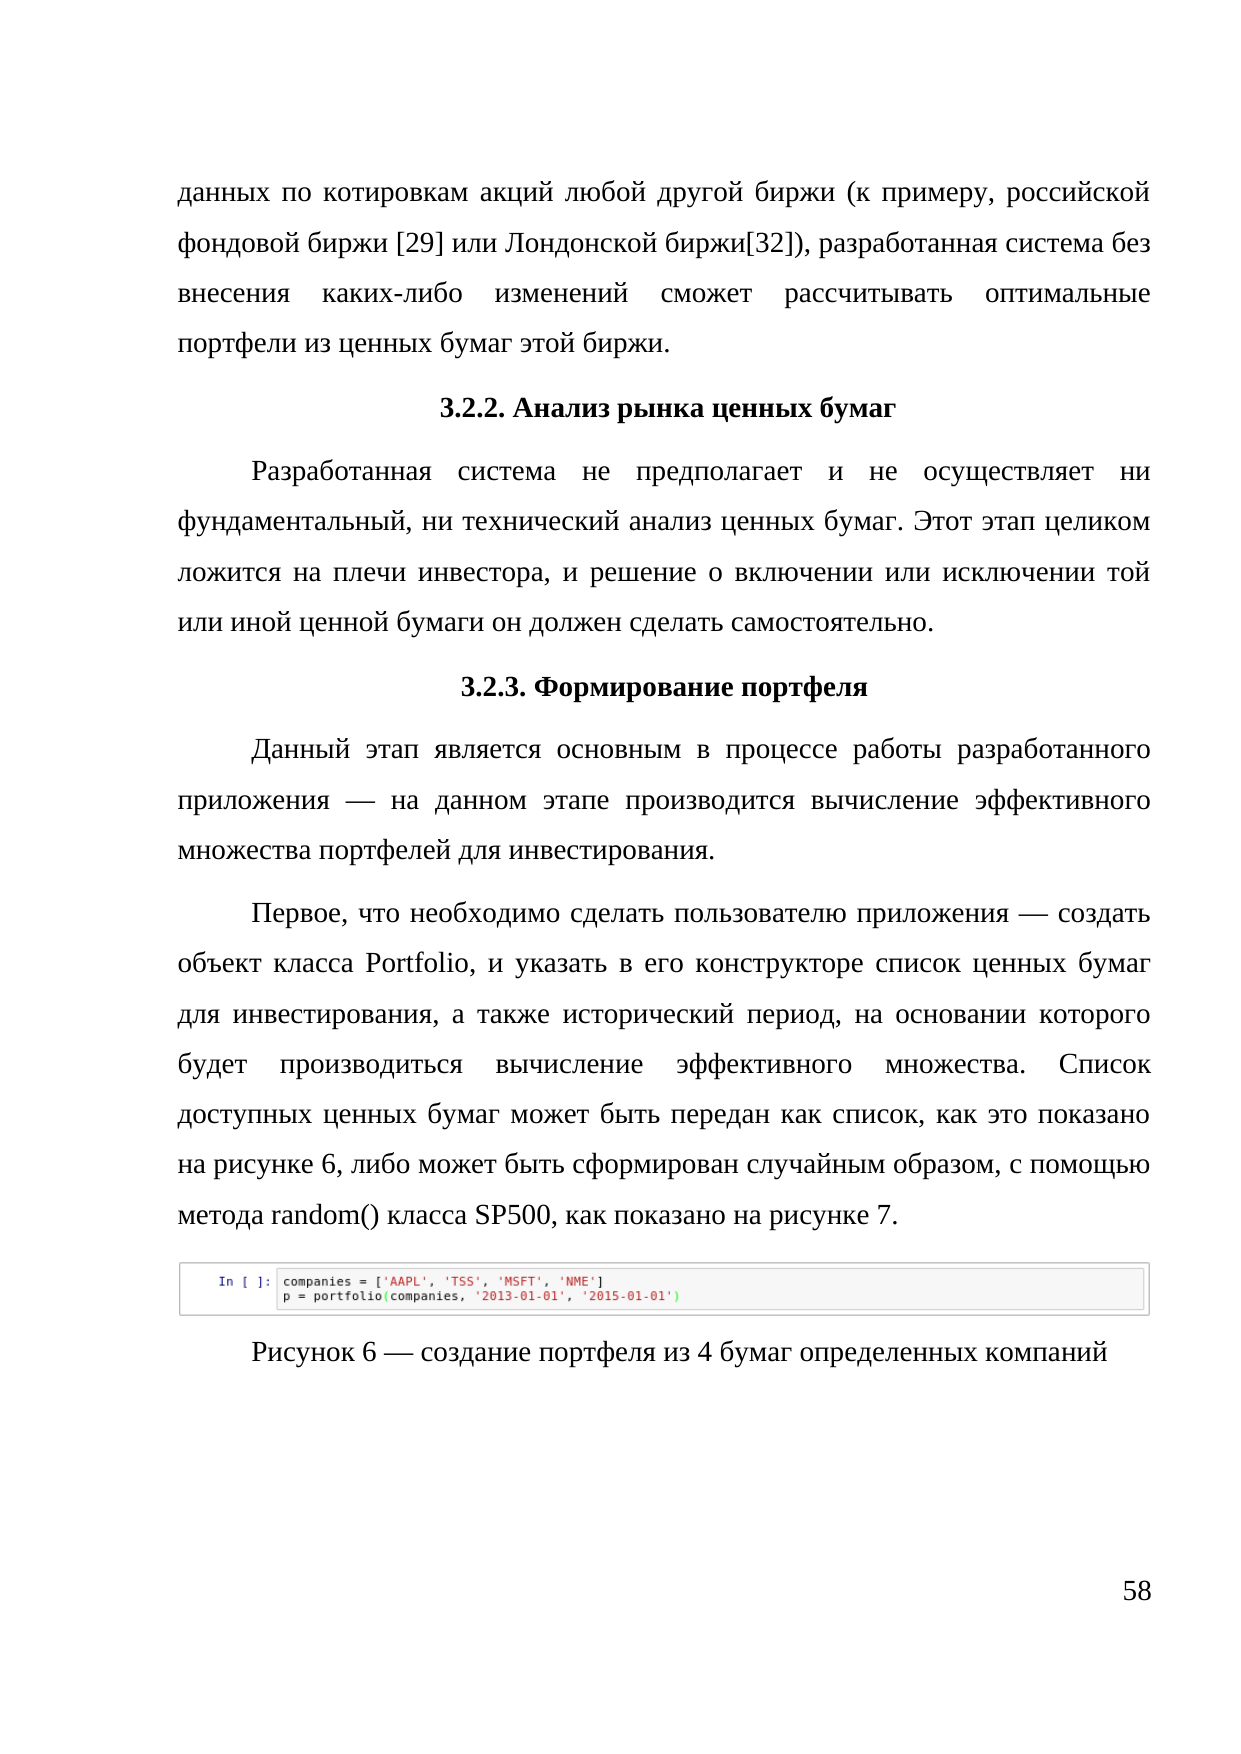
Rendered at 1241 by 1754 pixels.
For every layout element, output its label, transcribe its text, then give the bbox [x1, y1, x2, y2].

subtitle 3.2.2. Анализ рынка ценных бумаг [177, 390, 1152, 424]
text Первое, что необходимо сделать пользователю приложения — создать объект класса Portfolio, и указать в его конструкторе список ценных бумаг для инвестирования, а также исторический период, на основании которого будет производиться вычисление эффективного множества. Список доступных ценных бумаг может быть передан как список, как это показано на рисунке 6, либо может быть сформирован случайным образом, с помощью метода random() класса SP500, как показано на рисунке 7. [177, 895, 1152, 1231]
text Разработанная система не предполагает и не осуществляет ни фундаментальный, ни технический анализ ценных бумаг. Этот этап целиком ложится на плечи инвестора, и решение о включении или исключении той или иной ценной бумаги он должен сделать самостоятельно. [177, 453, 1152, 637]
text Рисунок 6 — создание портфеля из 4 бумаг определенных компаний [177, 1318, 1152, 1368]
subtitle 3.2.3. Формирование портфеля [177, 669, 1152, 702]
text Данный этап является основным в процессе работы разработанного приложения — на данном этапе производится вычисление эффективного множества портфелей для инвестирования. [177, 732, 1152, 866]
picture [177, 1259, 1152, 1318]
text данных по котировкам акций любой другой биржи (к примеру, российской фондовой биржи [29] или Лондонской биржи[32]), разработанная система без внесения каких-либо изменений сможет рассчитывать оптимальные портфели из ценных бумаг этой биржи. [177, 174, 1152, 359]
